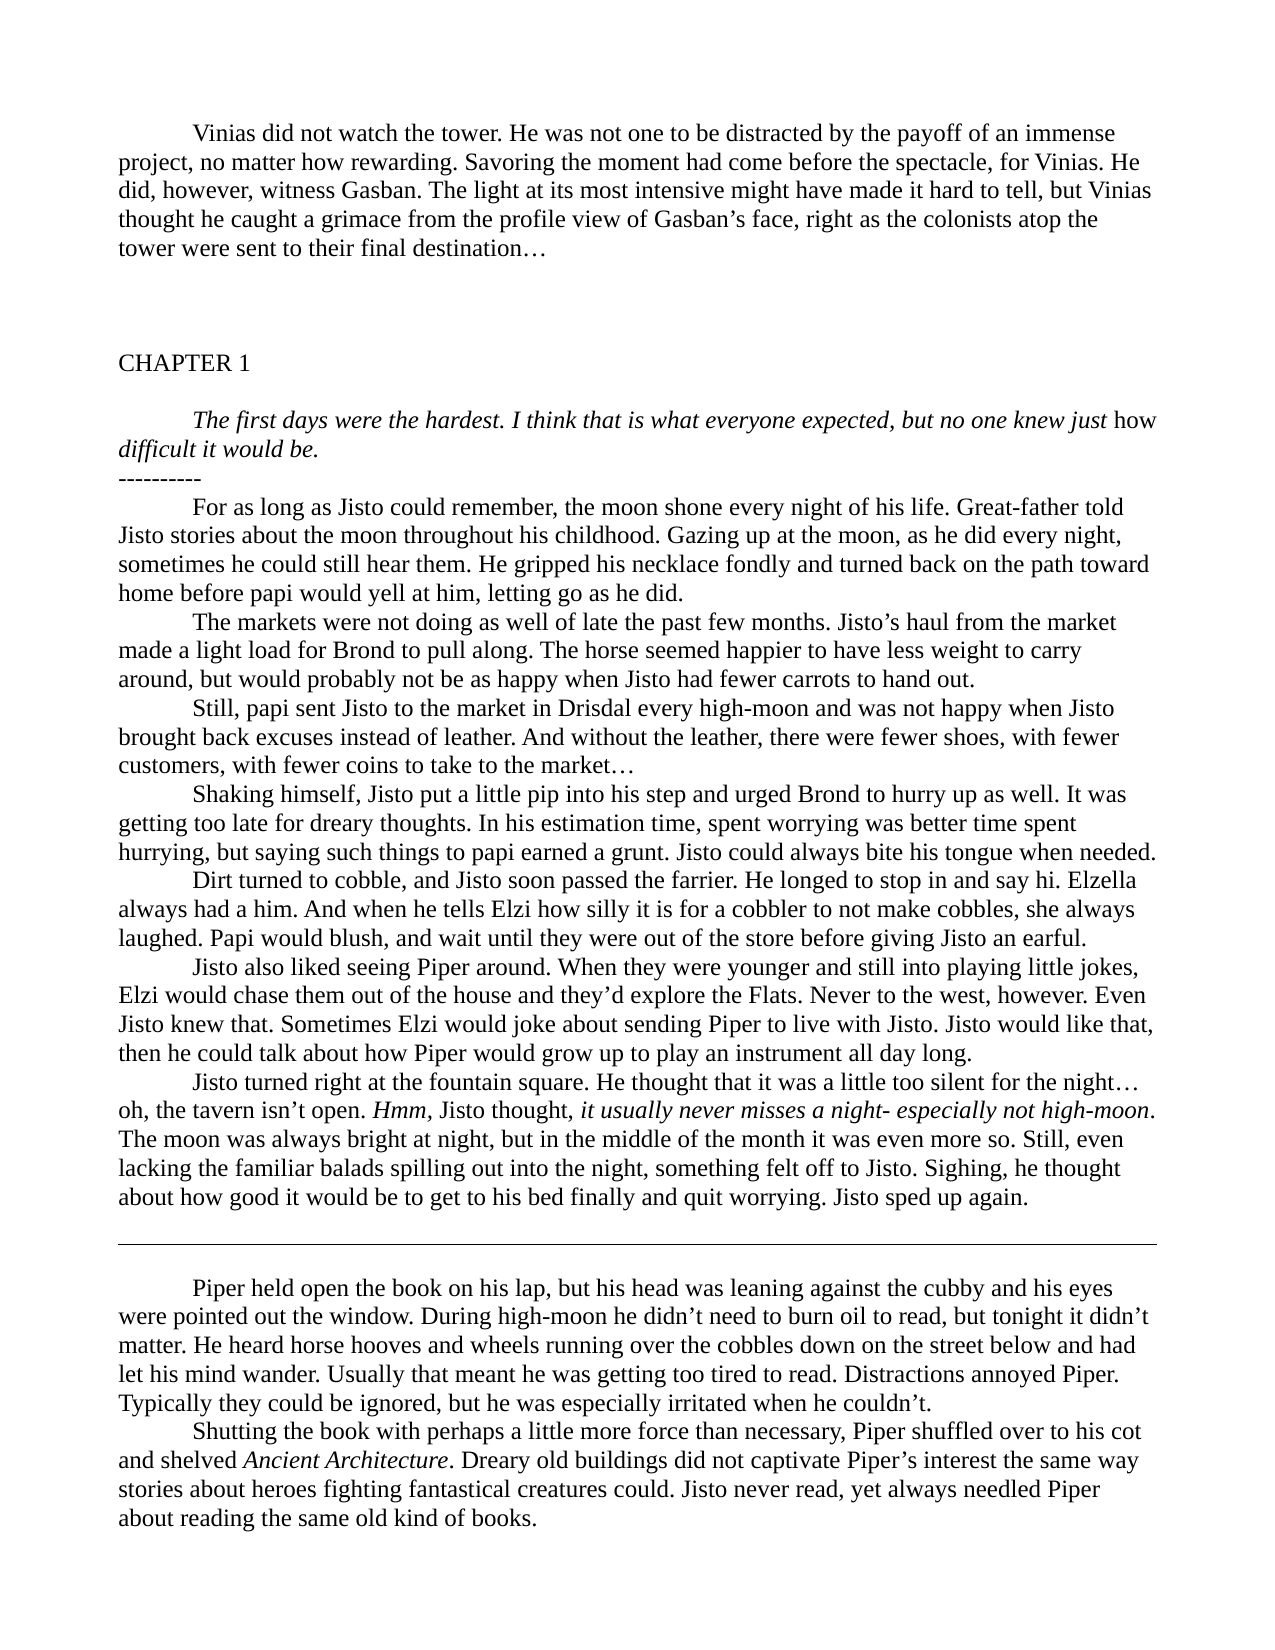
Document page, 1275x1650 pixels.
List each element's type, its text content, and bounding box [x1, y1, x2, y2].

text Jisto also liked seeing Piper around. When they were younger and still into playing little jokes, Elzi would chase them out of the house and they’d explore the Flats. Never to the west, however. Even Jisto knew that. Sometimes Elzi would joke about sending Piper to live with Jisto. Jisto would like that, then he could talk about how Piper would grow up to play an instrument all day long. [118, 952, 1157, 1067]
text Shaking himself, Jisto put a little pip into his step and urged Brond to hurry up as well. It was getting too late for dreary thoughts. In his estimation time, spent worrying was better time spent hurrying, but saying such things to papi earned a grunt. Jisto could always bite his tongue when needed. [118, 779, 1157, 866]
text The first days were the hardest. I think that is what everyone expected, but no one knew just how difficult it would be. [118, 406, 1157, 463]
text The markets were not doing as well of late the past few months. Jisto’s haul from the market made a light load for Brond to pull along. The horse seemed happier to have less weight to carry around, but would probably not be as happy when Jisto had fewer carrots to hand out. [118, 607, 1157, 693]
text ---------- [118, 463, 1157, 492]
text For as long as Jisto could remember, the moon shone every night of his life. Great-father told Jisto stories about the moon throughout his childhood. Gazing up at the moon, as he did every night, sometimes he could still hear them. He gripped his necklace fondly and turned back on the path toward home before papi would yell at him, letting go as he did. [118, 492, 1157, 607]
text Vinias did not watch the tower. He was not one to be distracted by the payoff of an immense project, no matter how rewarding. Savoring the moment had come before the spectacle, for Vinias. He did, however, witness Gasban. The light at its most intensive might have made it hard to tell, but Vinias thought he caught a grimace from the profile view of Gasban’s face, right as the colonists atop the tower were sent to their final destination… [118, 118, 1157, 262]
text CHAPTER 1 [118, 348, 1157, 377]
text Piper held open the book on his lap, but his head was leaning against the cubby and his eyes were pointed out the window. During high-moon he didn’t need to burn oil to read, but tonight it didn’t matter. He heard horse hooves and wheels running over the cobbles down on the street below and had let his mind wander. Usually that meant he was getting too tired to read. Distractions annoyed Piper. Typically they could be ignored, but he was especially irritated when he couldn’t. [118, 1273, 1157, 1416]
text Dirt turned to cobble, and Jisto soon passed the farrier. He longed to stop in and say hi. Elzella always had a him. And when he tells Elzi how silly it is for a cobbler to not make cobbles, she always laughed. Papi would blush, and wait until they were out of the store before giving Jisto an earful. [118, 866, 1157, 952]
text Still, papi sent Jisto to the market in Drisdal every high-moon and was not happy when Jisto brought back excuses instead of leather. And without the leather, there were fewer shoes, with fewer customers, with fewer coins to take to the market… [118, 693, 1157, 779]
text Shutting the book with perhaps a little more force than necessary, Piper shuffled over to his cot and shelved Ancient Architecture. Dreary old buildings did not captivate Piper’s interest the same way stories about heroes fighting fantastical creatures could. Jisto never read, yet always needled Piper about reading the same old kind of books. [118, 1416, 1157, 1531]
text Jisto turned right at the fountain square. He thought that it was a little too silent for the night… oh, the tavern isn’t open. Hmm, Jisto thought, it usually never misses a night- especially not high-moon. The moon was always bright at night, but in the middle of the month it was even more so. Still, even lacking the familiar balads spilling out into the night, something felt off to Jisto. Sighing, he thought about how good it would be to get to his bed finally and quit worrying. Jisto sped up again. [118, 1067, 1157, 1211]
